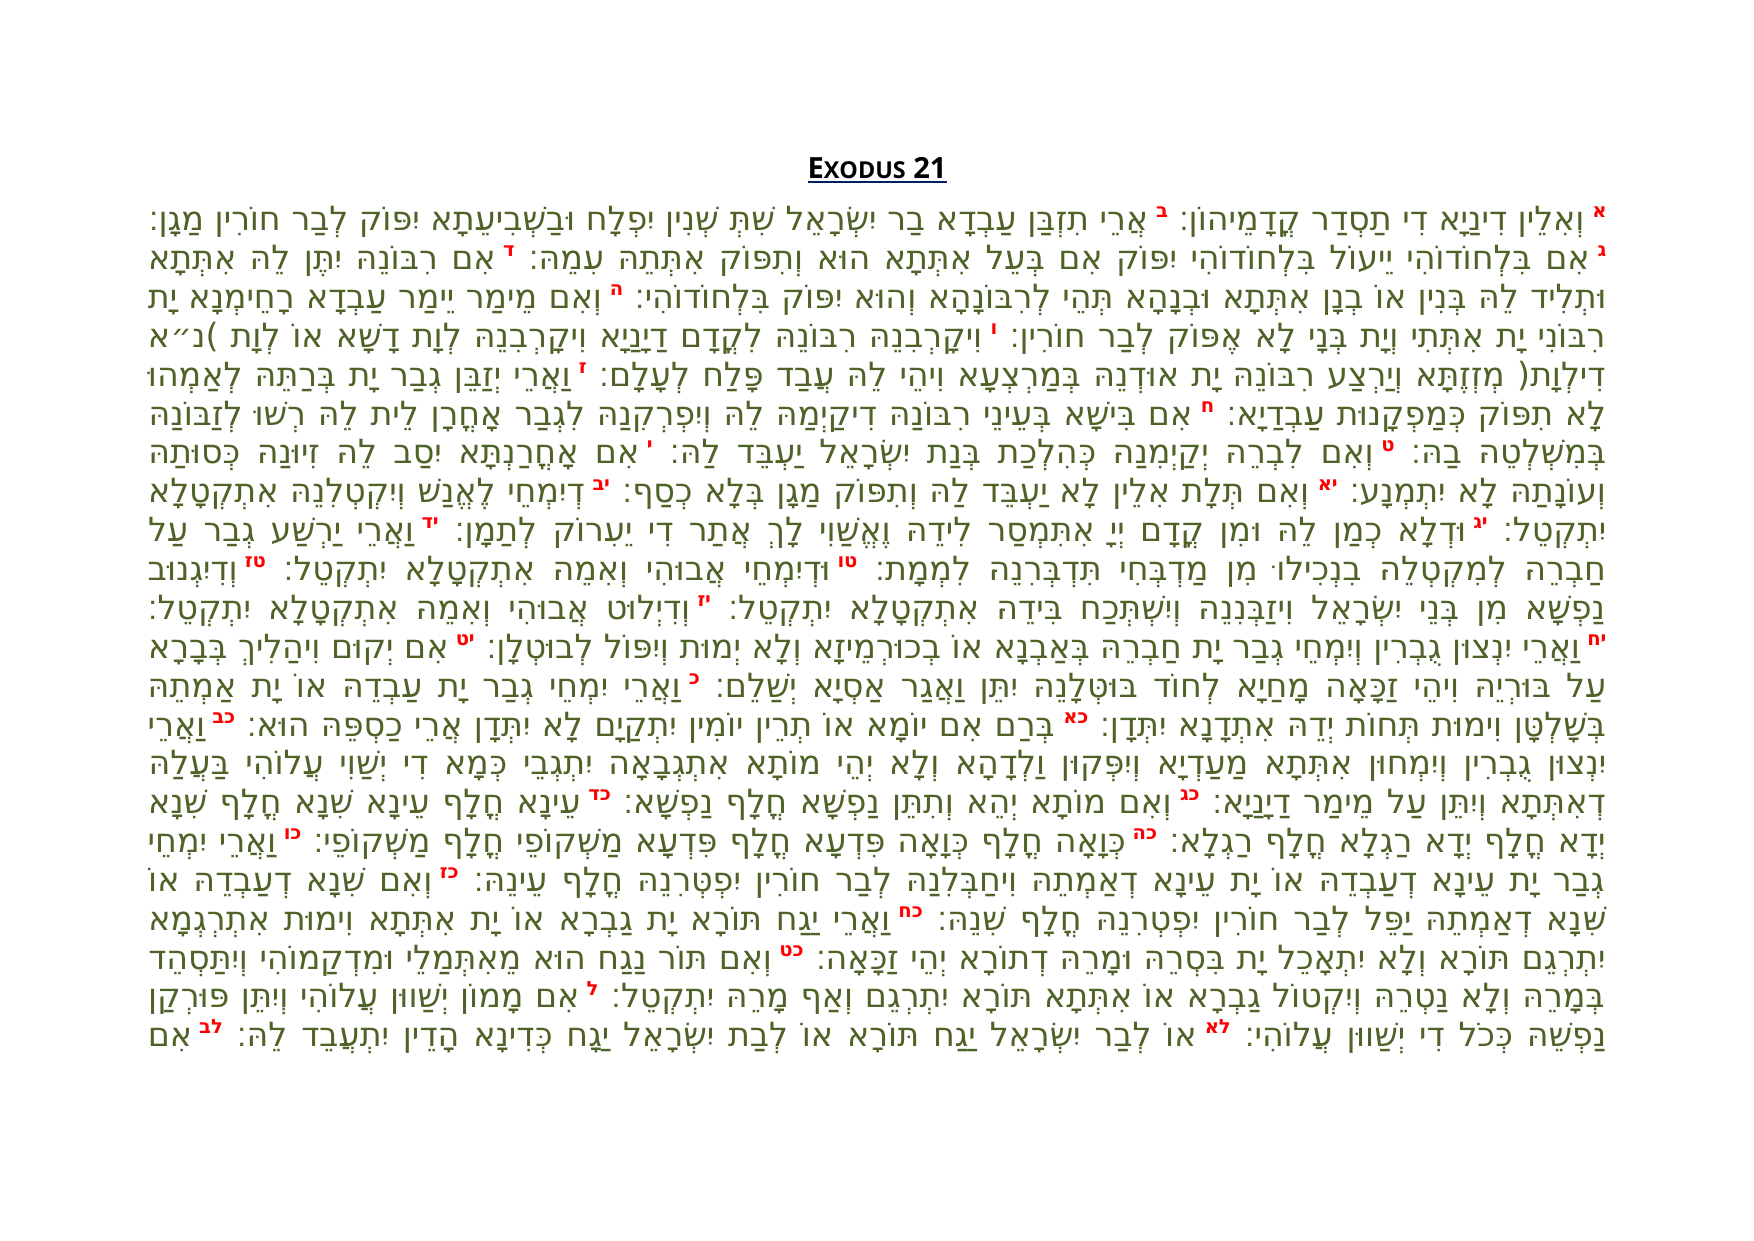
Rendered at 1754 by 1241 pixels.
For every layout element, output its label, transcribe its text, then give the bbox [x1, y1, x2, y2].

text Exodus 21 [148, 148, 1606, 187]
text א וְאִלֵין דִינַיָא דִי תַסְדַר קֳדָמֵיהוֹן׃ ב אֲרֵי תִזְבַּן עַבְדָא בַר יִשְׂרָאֵל שִׁתְּ שְׁנִין יִפְלָח וּבַשְׁבִיעֵתָא יִפּוֹק לְבַר חוֹרִין מַגָן׃ ג אִם בִּלְחוֹדוֹהִי יֵיעוֹל בִּלְחוֹדוֹהִי יִפּוֹק אִם בְּעֵל אִתְּתָא הוּא וְתִפּוֹק אִתְּתֵהּ עִמֵהּ׃ ד אִם רִבּוֹנֵהּ יִתֶּן לֵהּ אִתְּתָא וּתְלִיד לֵהּ בְּנִין אוֹ בְנָן אִתְּתָא וּבְנָהָא תְּהֵי לְרִבּוֹנָהָא וְהוּא יִפּוֹק בִּלְחוֹדוֹהִי׃ ה וְאִם מֵימַר יֵימַר עַבְדָא רָחֵימְנָא יָת רִבּוֹנִי יָת אִתְּתִי וְיָת בְּנָי לָא אֶפּוֹק לְבַר חוֹרִין׃ ו וִיקָרְבִנֵהּ רִבּוֹנֵהּ לִקֳדָם דַיָנַיָא וִיקָרְבִנֵהּ לְוָת דָשָׁא אוֹ לְוָת )נ״‎א דִילְוָת( מְזְזֶתָּא וְיַרְצַע רִבּוֹנֵהּ יָת אוּדְנֵהּ בְּמַרְצְעָא וִיהֵי לֵהּ עֲבַד פָּלַח לְעָלָם׃ ז וַאֲרֵי יְזַבֵּן גְבַר יָת בְּרַתֵּהּ לְאַמְהוּ לָא תִפּוֹק כְּמַפְקָנוּת עַבְדַיָא׃ ח אִם בִּישָׁא בְּעֵינֵי רִבּוֹנַהּ דִיקַיְמַהּ לֵהּ וְיִפְרְקִנַהּ לִגְבַר אָחֳרָן לֵית לֵהּ רְשׁוּ לְזַבּוֹנַהּ בְּמִשְׁלְטֵהּ בַהּ׃ ט וְאִם לִבְרֵהּ יְקַיְמִנַהּ כְּהִלְכַת בְּנַת יִשְׂרָאֵל יַעְבֵּד לַהּ׃ י אִם אָחֳרַנְתָּא יִסַב לֵהּ זִיוּנַהּ כְּסוּתַהּ וְעוֹנָתַהּ לָא יִתְמְנָע׃ יא וְאִם תְּלָת אִלֵין לָא יַעְבֵּד לַהּ וְתִפּוֹק מַגָן בְּלָא כְסַף׃ יב דְיִמְחֵי לֶאֱנַשׁ וְיִקְטְלִנֵהּ אִתְקְטָלָא יִתְקְטֵל׃ יג וּדְלָא כְמַן לֵהּ וּמִן קֳדָם יְיָ אִתִּמְסַר לִידֵהּ וֶאֱשַׁוִי לָךְ אֲתַר דִי יֵעִרוֹק לְתַמָן׃ יד וַאֲרֵי יַרְשַׁע גְבַר עַל חַבְרֵהּ לְמִקְטְלֵהּ בִנְכִילוּ מִן מַדְבְּחִי תִּדְבְּרִנֵהּ לִמְמָת׃ טו וּדְיִמְחֵי אֲבוּהִי וְאִמֵהּ אִתְקְטָלָא יִתְקְטֵל׃ טז וְדִיִגְנוּב נַפְשָׁא מִן בְּנֵי יִשְׂרָאֵל וִיזַבְּנִנֵהּ וְיִשְׁתְּכַח בִּידֵהּ אִתְקְטָלָא יִתְקְטֵל׃ יז וְדִיְלוּט אֲבוּהִי וְאִמֵהּ אִתְקְטָלָא יִתְקְטֵל׃ יח וַאֲרֵי יִנְצוּן גֻבְרִין וְיִמְחֵי גְבַר יָת חַבְרֵהּ בְּאַבְנָא אוֹ בְכוּרְמֵיזָא וְלָא יְמוּת וְיִפּוֹל לְבוּטְלָן׃ יט אִם יְקוּם וִיהַלִיךְ בְּבָרָא עַל בּוּרְיֵהּ וִיהֵי זַכָּאָה מָחַיָא לְחוֹד בּוּטְּלָנֵהּ יִתֵּן וַאֲגַר אַסְיָא יְשַׁלֵם׃ כ וַאֲרֵי יִמְחֵי גְבַר יָת עַבְדֵהּ אוֹ יָת אַמְתֵהּ בְּשָׁלְטָּן וִימוּת תְּחוֹת יְדֵהּ אִתְדָנָא יִתְּדָן׃ כא בְּרַם אִם יוֹמָא אוֹ תְרֵין יוֹמִין יִתְקַיָם לָא יִתְּדָן אֲרֵי כַסְפֵּהּ הוּא׃ כב וַאֲרֵי יִנְצוּן גֻבְרִין וְיִמְחוּן אִתְּתָא מַעַדְיָא וְיִפְּקוּן וַלְדָהָא וְלָא יְהֵי מוֹתָא אִתְגְבָאָה יִתְגְבֵי כְּמָא דִי יְשַׁוִי עֲלוֹהִי בַּעֲלַהּ דְאִתְּתָא וְיִתֵּן עַל מֵימַר דַיָנַיָא׃ כג וְאִם מוֹתָא יְהֵא וְתִתֵּן נַפְשָׁא חֳלָף נַפְשָׁא׃ כד עֵינָא חֳלָף עֵינָא שִׁנָא חֳלָף שִׁנָא יְדָא חֳלָף יְדָא רַגְלָא חֳלָף רַגְלָא׃ כה כְּוָאָה חֳלָף כְּוָאָה פִּדְעָא חֳלָף פִּדְעָא מַשְׁקוֹפֵי חֳלָף מַשְׁקוֹפֵי׃ כו וַאֲרֵי יִמְחֵי גְבַר יָת עֵינָא דְעַבְדֵהּ אוֹ יָת עֵינָא דְאַמְתֵהּ וִיחַבְּלִנַהּ לְבַר חוֹרִין יִפְטְּרִנֵהּ חֳלָף עֵינֵהּ׃ כז וְאִם שִׁנָא דְעַבְדֵהּ אוֹ שִּׁנָא דְאַמְתֵהּ יַפֵּל לְבַר חוֹרִין יִפְטְרִנֵהּ חֳלָף שִׁנֵהּ׃ כח וַאֲרֵי יַגַח תּוֹרָא יָת גַבְרָא אוֹ יָת אִתְּתָא וִימוּת אִתְרְגְמָא יִתְרְגֵם תּוֹרָא וְלָא יִתְאָכֵל יָת בִּסְרֵהּ וּמָרֵהּ דְתוֹרָא יְהֵי זַכָּאָה׃ כט וְאִם תּוֹר נַגַח הוּא מֵאִתְּמַלֵי וּמִדְקַמוֹהִי וְיִתַּסְהֵד בְּמָרֵהּ וְלָא נַטְרֵהּ וְיִקְטוֹל גַבְרָא אוֹ אִתְּתָא תּוֹרָא יִתְרְגֵם וְאַף מָרֵהּ יִתְקְטֵל׃ ל אִם מָמוֹן יְשַׁווּן עֲלוֹהִי וְיִתֵּן פּוּרְקַן נַפְשֵׁהּ כְּכֹל דִי יְשַׁווּן עֲלוֹהִי׃ לא אוֹ לְבַר יִשְׂרָאֵל יַגַח תּוֹרָא אוֹ לְבַת יִשְׂרָאֵל יַגָח כְּדִינָא הָדֵין יִתְעֲבֵד לֵהּ׃ לב אִם [148, 200, 1606, 1055]
